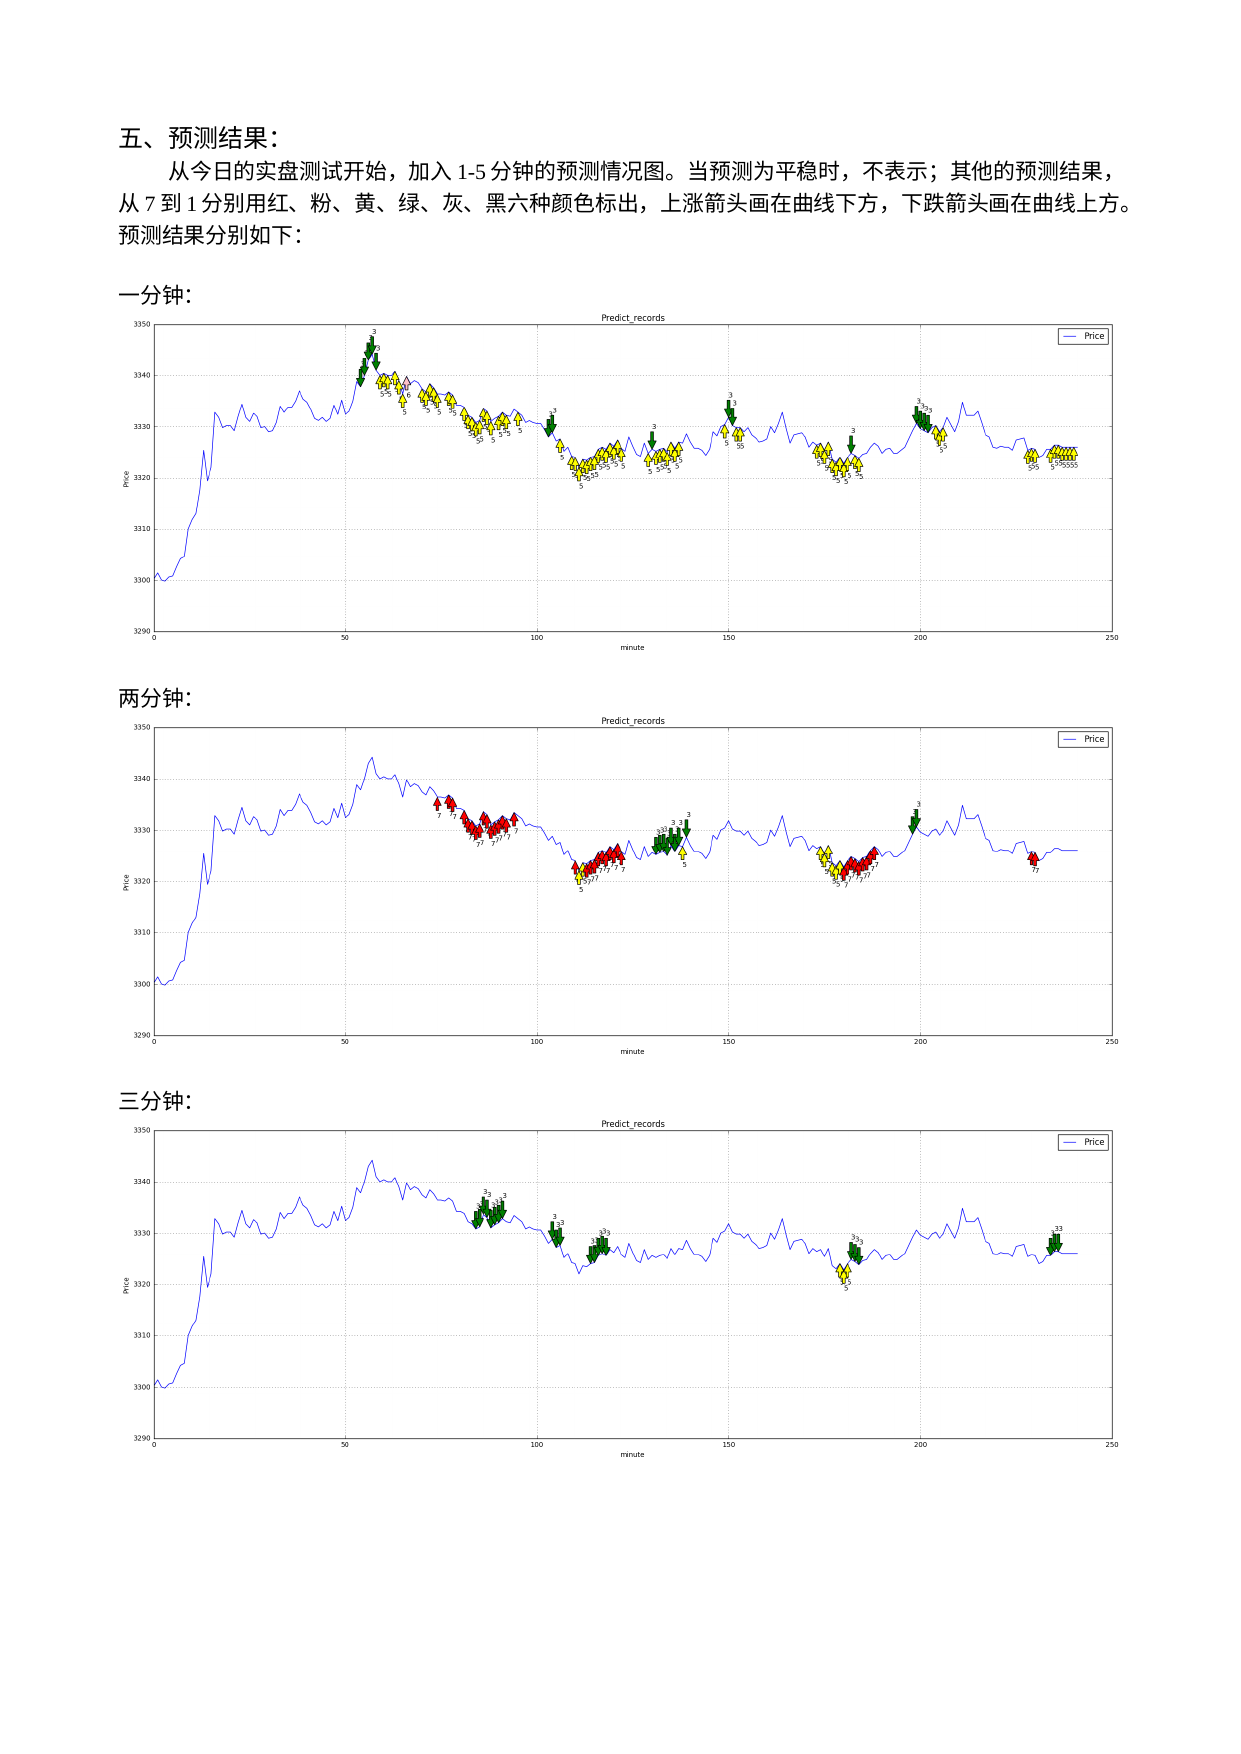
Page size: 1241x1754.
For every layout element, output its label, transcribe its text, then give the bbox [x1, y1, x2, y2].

text 三分钟： [118, 1084, 1122, 1116]
picture [118, 309, 1123, 656]
text 一分钟： [118, 278, 1122, 309]
text 从今日的实盘测试开始，加入1-5分钟的预测情况图。当预测为平稳时，不表示；其他的预测结果，从7到1分别用红、粉、黄、绿、灰、黑六种颜色标出，上涨箭头画在曲线下方，下跌箭头画在曲线上方。预测结果分别如下： [118, 154, 1122, 249]
picture [118, 712, 1123, 1060]
text 五、预测结果： [118, 118, 1122, 154]
picture [118, 1116, 1123, 1463]
text 两分钟： [118, 681, 1122, 712]
